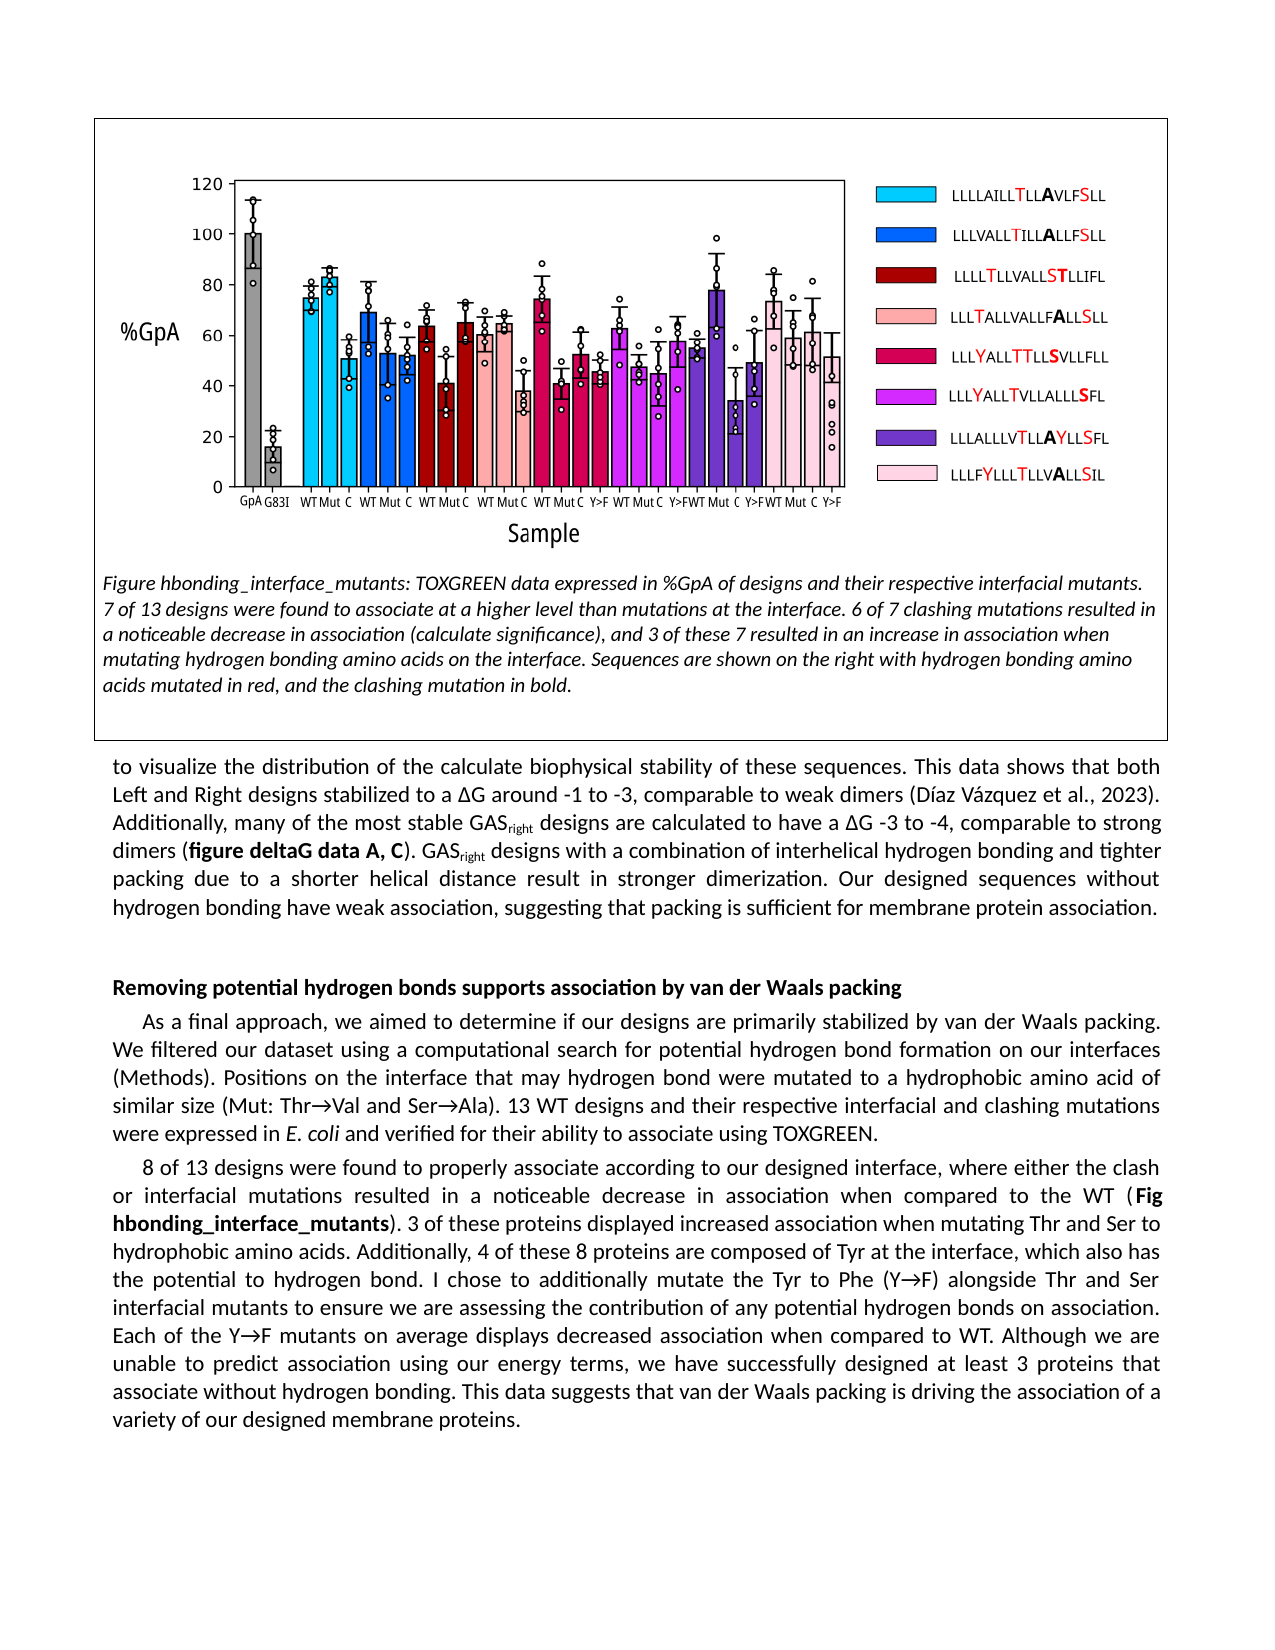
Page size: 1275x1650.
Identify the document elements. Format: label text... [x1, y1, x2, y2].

picture [109, 130, 1155, 559]
text Figure hbonding_interface_mutants: TOXGREEN data expressed in %GpA of designs and their respective interfacial mutants. 7 of 13 designs were found to associate at a higher level than mutations at the interface. 6 of 7 clashing mutations resulted in a noticeable decrease in association (calculate significance), and 3 of these 7 resulted in an increase in association when mutating hydrogen bonding amino acids on the interface. Sequences are shown on the right with hydrogen bonding amino acids mutated in red, and the clashing mutation in bold. [103, 139, 1158, 697]
text As a final approach, we aimed to determine if our designs are primarily stabilized by van der Waals packing. We filtered our dataset using a computational search for potential hydrogen bond formation on our interfaces (Methods). Positions on the interface that may hydrogen bond were mutated to a hydrophobic amino acid of similar size (Mut: Thr→Val and Ser→Ala). 13 WT designs and their respective interfacial and clashing mutations were expressed in E. coli and verified for their ability to associate using TOXGREEN. [112, 1007, 1162, 1147]
text to visualize the distribution of the calculate biophysical stability of these sequences. This data shows that both Left and Right designs stabilized to a ΔG around -1 to -3, comparable to weak dimers (Díaz Vázquez et al., 2023). Additionally, many of the most stable GASright designs are calculated to have a ΔG -3 to -4, comparable to strong dimers (figure deltaG data A, C). GASright designs with a combination of interhelical hydrogen bonding and tighter packing due to a shorter helical distance result in stronger dimerization. Our designed sequences without hydrogen bonding have weak association, suggesting that packing is sufficient for membrane protein association. [112, 741, 1162, 921]
text 8 of 13 designs were found to properly associate according to our designed interface, where either the clash or interfacial mutations resulted in a noticeable decrease in association when compared to the WT (Fig hbonding_interface_mutants). 3 of these proteins displayed increased association when mutating Thr and Ser to hydrophobic amino acids. Additionally, 4 of these 8 proteins are composed of Tyr at the interface, which also has the potential to hydrogen bond. I chose to additionally mutate the Tyr to Phe (Y→F) alongside Thr and Ser interfacial mutants to ensure we are assessing the contribution of any potential hydrogen bonds on association. Each of the Y→F mutants on average displays decreased association when compared to WT. Although we are unable to predict association using our energy terms, we have successfully designed at least 3 proteins that associate without hydrogen bonding. This data suggests that van der Waals packing is driving the association of a variety of our designed membrane proteins. [112, 1153, 1162, 1433]
subtitle Removing potential hydrogen bonds supports association by van der Waals packing [112, 973, 1162, 1001]
